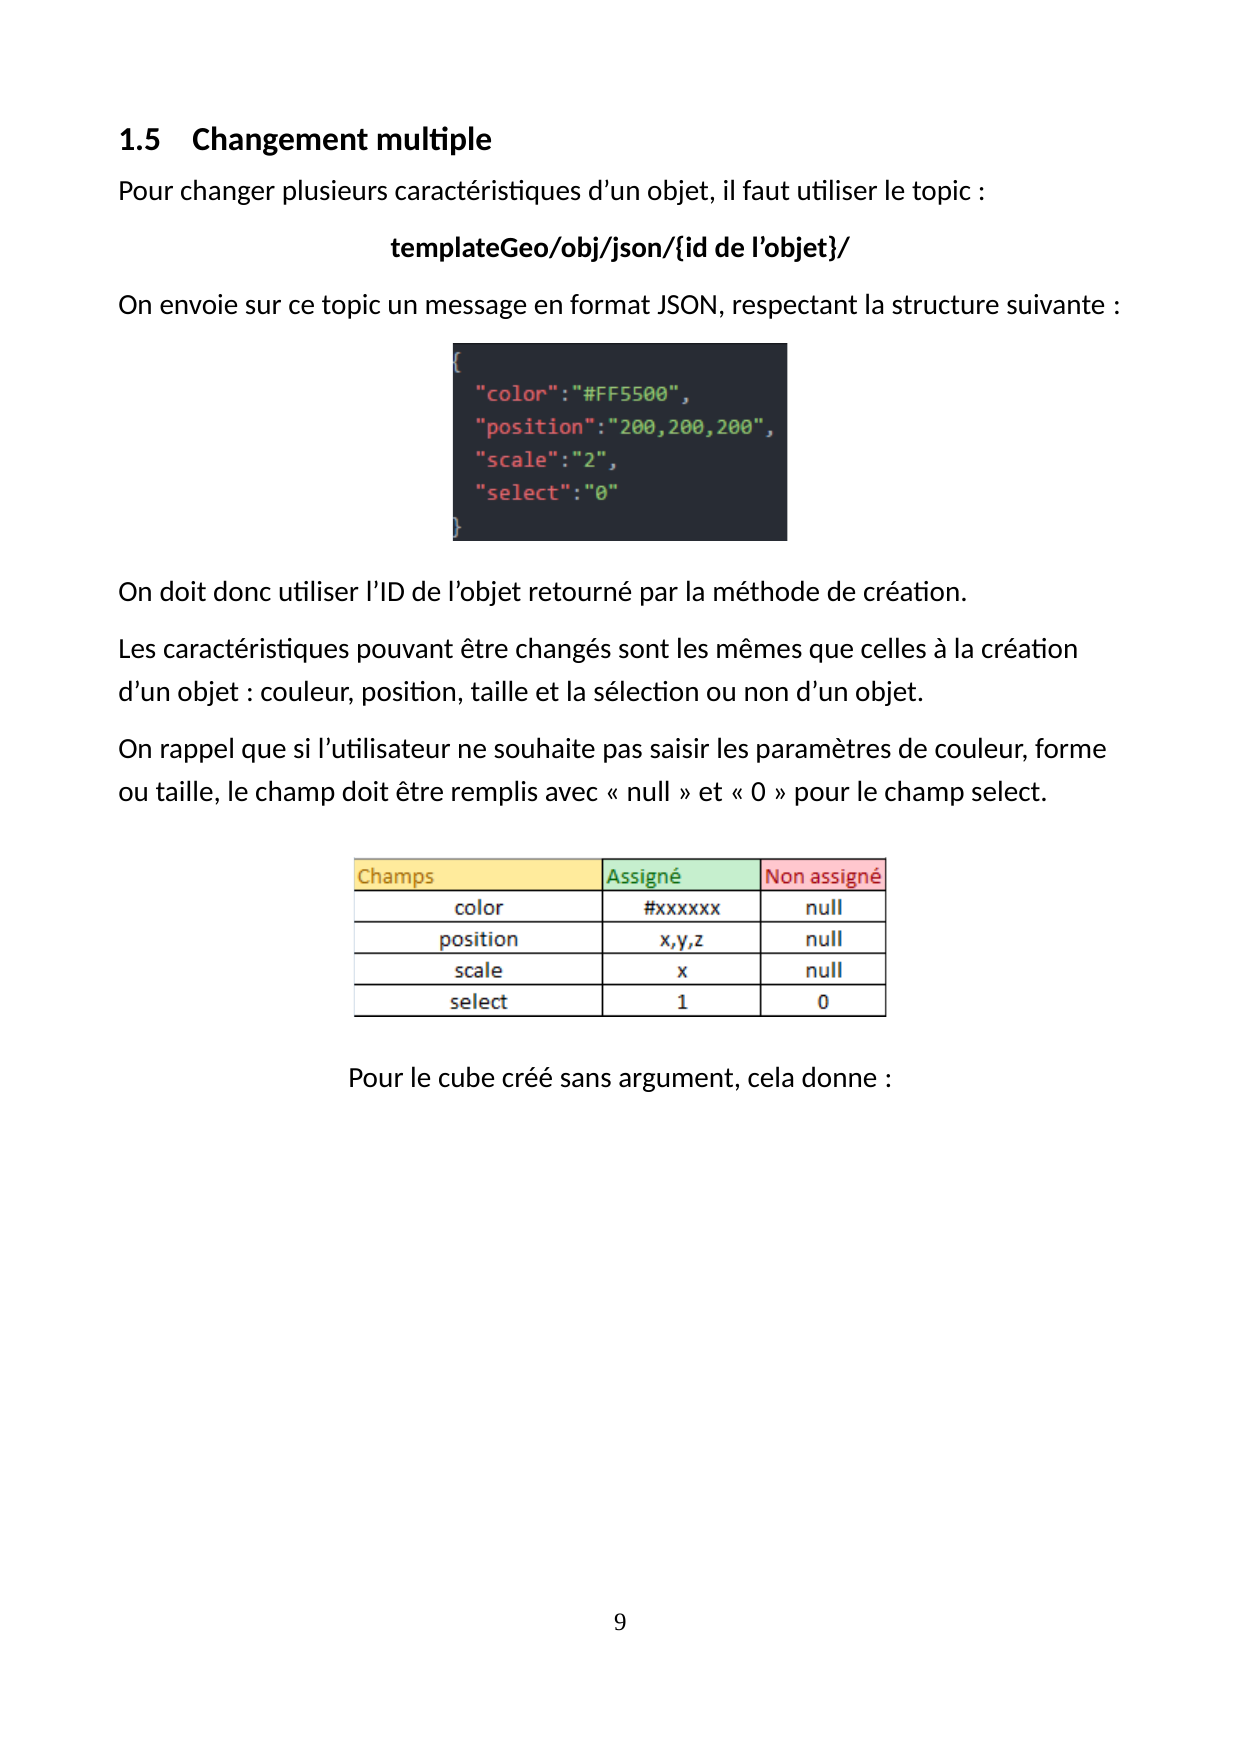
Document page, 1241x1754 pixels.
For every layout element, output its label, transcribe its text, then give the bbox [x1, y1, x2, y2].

text On rappel que si l’utilisateur ne souhaite pas saisir les paramètres de couleur, forme ou taille, le champ doit être remplis avec « null » et « 0 » pour le champ select. [118, 730, 1122, 808]
text On envoie sur ce topic un message en format JSON, respectant la structure suivante : [118, 286, 1122, 322]
picture [353, 857, 887, 1017]
text Pour le cube créé sans argument, cela donne : [118, 1059, 1122, 1095]
text Les caractéristiques pouvant être changés sont les mêmes que celles à la création d’un objet : couleur, position, taille et la sélection ou non d’un objet. [118, 630, 1122, 708]
picture [452, 343, 788, 541]
text On doit donc utiliser l’ID de l’objet retourné par la méthode de création. [118, 573, 1122, 608]
text templateGeo/obj/json/{id de l’objet}/ [118, 229, 1122, 264]
subtitle Changement multiple [118, 118, 1122, 159]
text Pour changer plusieurs caractéristiques d’un objet, il faut utiliser le topic : [118, 172, 1122, 207]
